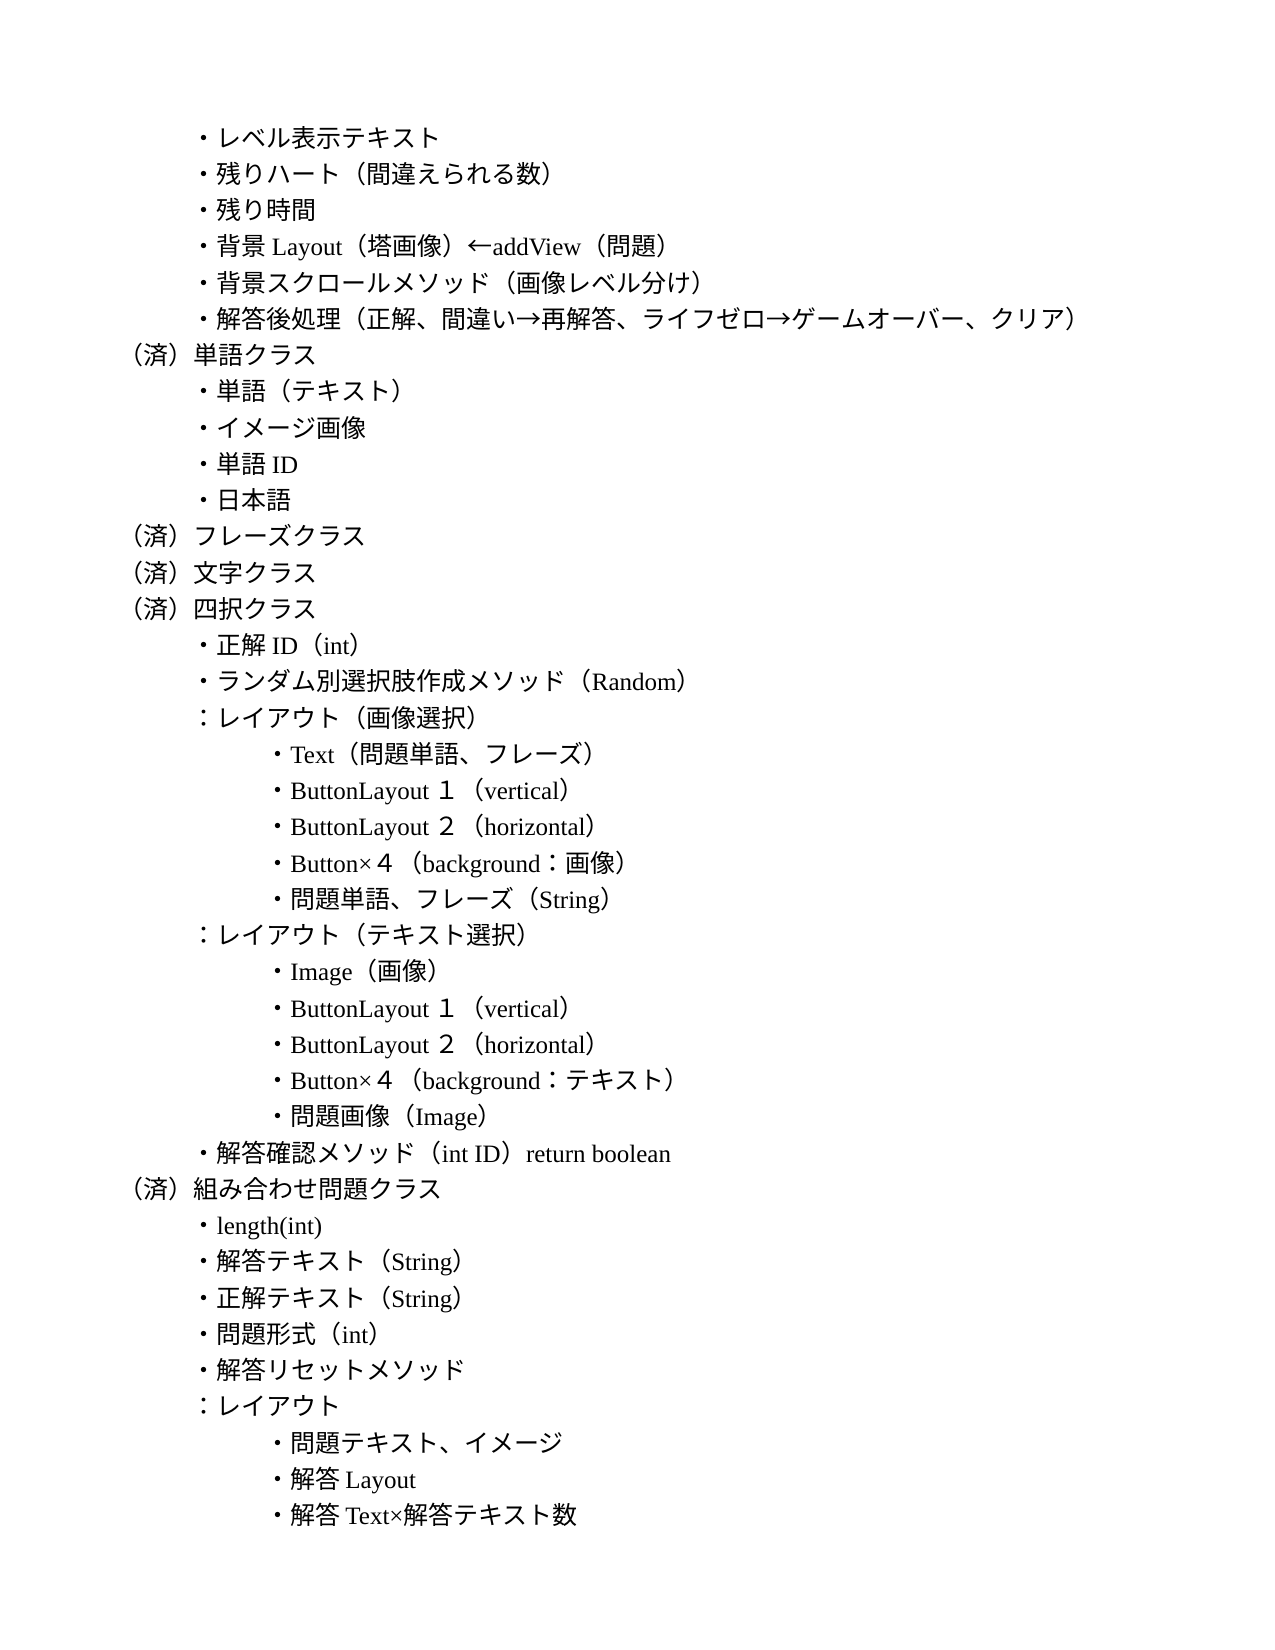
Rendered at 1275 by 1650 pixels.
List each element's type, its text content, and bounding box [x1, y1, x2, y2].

text ・解答リセットメソッド [118, 1351, 1157, 1387]
text ・問題テキスト、イメージ [118, 1423, 1157, 1459]
text ・背景Layout（塔画像）←addView（問題） [118, 227, 1157, 263]
text ・日本語 [118, 481, 1157, 517]
text ：レイアウト（画像選択） [118, 698, 1157, 734]
text ・解答Text×解答テキスト数 [118, 1496, 1157, 1532]
text ・ButtonLayout１（vertical） [118, 988, 1157, 1024]
text （済）文字クラス [118, 553, 1157, 589]
text ・問題単語、フレーズ（String） [118, 879, 1157, 916]
text ・ButtonLayout２（horizontal） [118, 1024, 1157, 1061]
text ・正解ID（int） [118, 626, 1157, 662]
text ・length(int) [118, 1206, 1157, 1242]
text ・問題画像（Image） [118, 1097, 1157, 1133]
text ・レベル表示テキスト [118, 118, 1157, 154]
text （済）四択クラス [118, 589, 1157, 626]
text （済）組み合わせ問題クラス [118, 1169, 1157, 1206]
text ：レイアウト [118, 1387, 1157, 1423]
text ・単語ID [118, 444, 1157, 481]
text ・解答Layout [118, 1459, 1157, 1496]
text ・問題形式（int） [118, 1314, 1157, 1351]
text ・Button×４（background：画像） [118, 843, 1157, 879]
text （済）単語クラス [118, 336, 1157, 372]
text （済）フレーズクラス [118, 517, 1157, 553]
text ・イメージ画像 [118, 408, 1157, 444]
text ・解答確認メソッド（int ID）return boolean [118, 1133, 1157, 1169]
text ・背景スクロールメソッド（画像レベル分け） [118, 263, 1157, 299]
text ・残り時間 [118, 191, 1157, 227]
text ・残りハート（間違えられる数） [118, 154, 1157, 191]
text ・単語（テキスト） [118, 372, 1157, 408]
text ・ButtonLayout１（vertical） [118, 771, 1157, 807]
text ・ButtonLayout２（horizontal） [118, 807, 1157, 843]
text ・Button×４（background：テキスト） [118, 1061, 1157, 1097]
text ・Text（問題単語、フレーズ） [118, 734, 1157, 771]
text ・解答テキスト（String） [118, 1242, 1157, 1278]
text ・Image（画像） [118, 952, 1157, 988]
text ・正解テキスト（String） [118, 1278, 1157, 1314]
text ：レイアウト（テキスト選択） [118, 916, 1157, 952]
text ・解答後処理（正解、間違い→再解答、ライフゼロ→ゲームオーバー、クリア） [118, 299, 1157, 336]
text ・ランダム別選択肢作成メソッド（Random） [118, 662, 1157, 698]
